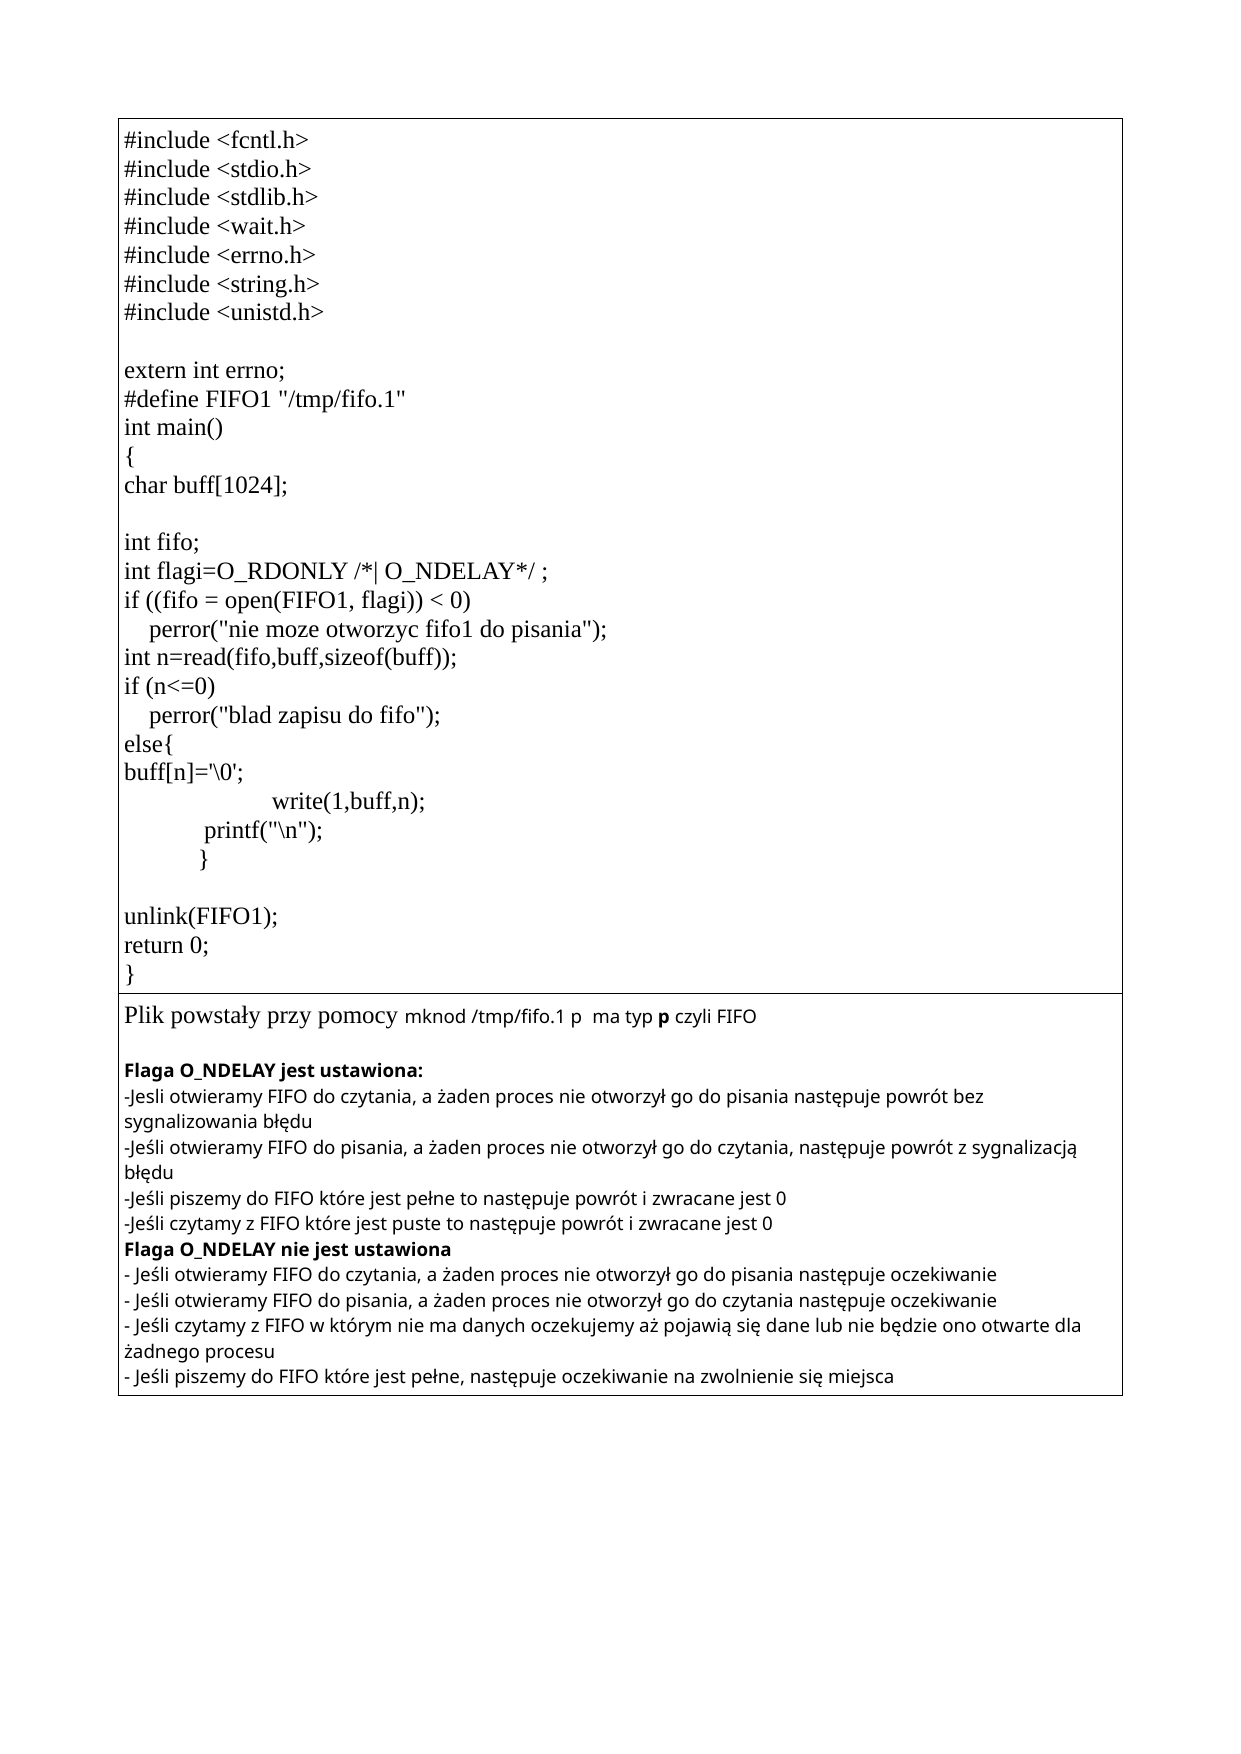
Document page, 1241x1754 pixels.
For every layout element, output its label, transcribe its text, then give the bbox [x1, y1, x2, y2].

table_cell #include <fcntl.h> #include <stdio.h> #include <stdlib.h> #include <wait.h> #include <errno.h> #include <string.h> #include <unistd.h> extern int errno; #define FIFO1 "/tmp/fifo.1" int main() { char buff[1024]; int fifo; int flagi=O_RDONLY /*| O_NDELAY*/ ; if ((fifo = open(FIFO1, flagi)) < 0) perror("nie moze otworzyc fifo1 do pisania"); int n=read(fifo,buff,sizeof(buff)); if (n<=0) perror("blad zapisu do fifo"); else{ buff[n]='\0'; write(1,buff,n); printf("\n"); } unlink(FIFO1); return 0; } [119, 119, 1122, 993]
table_cell Plik powstały przy pomocy mknod /tmp/fifo.1 p ma typ p czyli FIFO Flaga O_NDELAY jest ustawiona: -Jesli otwieramy FIFO do czytania, a żaden proces nie otworzył go do pisania następuje powrót bez sygnalizowania błędu -Jeśli otwieramy FIFO do pisania, a żaden proces nie otworzył go do czytania, następuje powrót z sygnalizacją błędu -Jeśli piszemy do FIFO które jest pełne to następuje powrót i zwracane jest 0 -Jeśli czytamy z FIFO które jest puste to następuje powrót i zwracane jest 0 Flaga O_NDELAY nie jest ustawiona - Jeśli otwieramy FIFO do czytania, a żaden proces nie otworzył go do pisania następuje oczekiwanie - Jeśli otwieramy FIFO do pisania, a żaden proces nie otworzył go do czytania następuje oczekiwanie - Jeśli czytamy z FIFO w którym nie ma danych oczekujemy aż pojawią się dane lub nie będzie ono otwarte dla żadnego procesu - Jeśli piszemy do FIFO które jest pełne, następuje oczekiwanie na zwolnienie się miejsca [119, 994, 1122, 1395]
